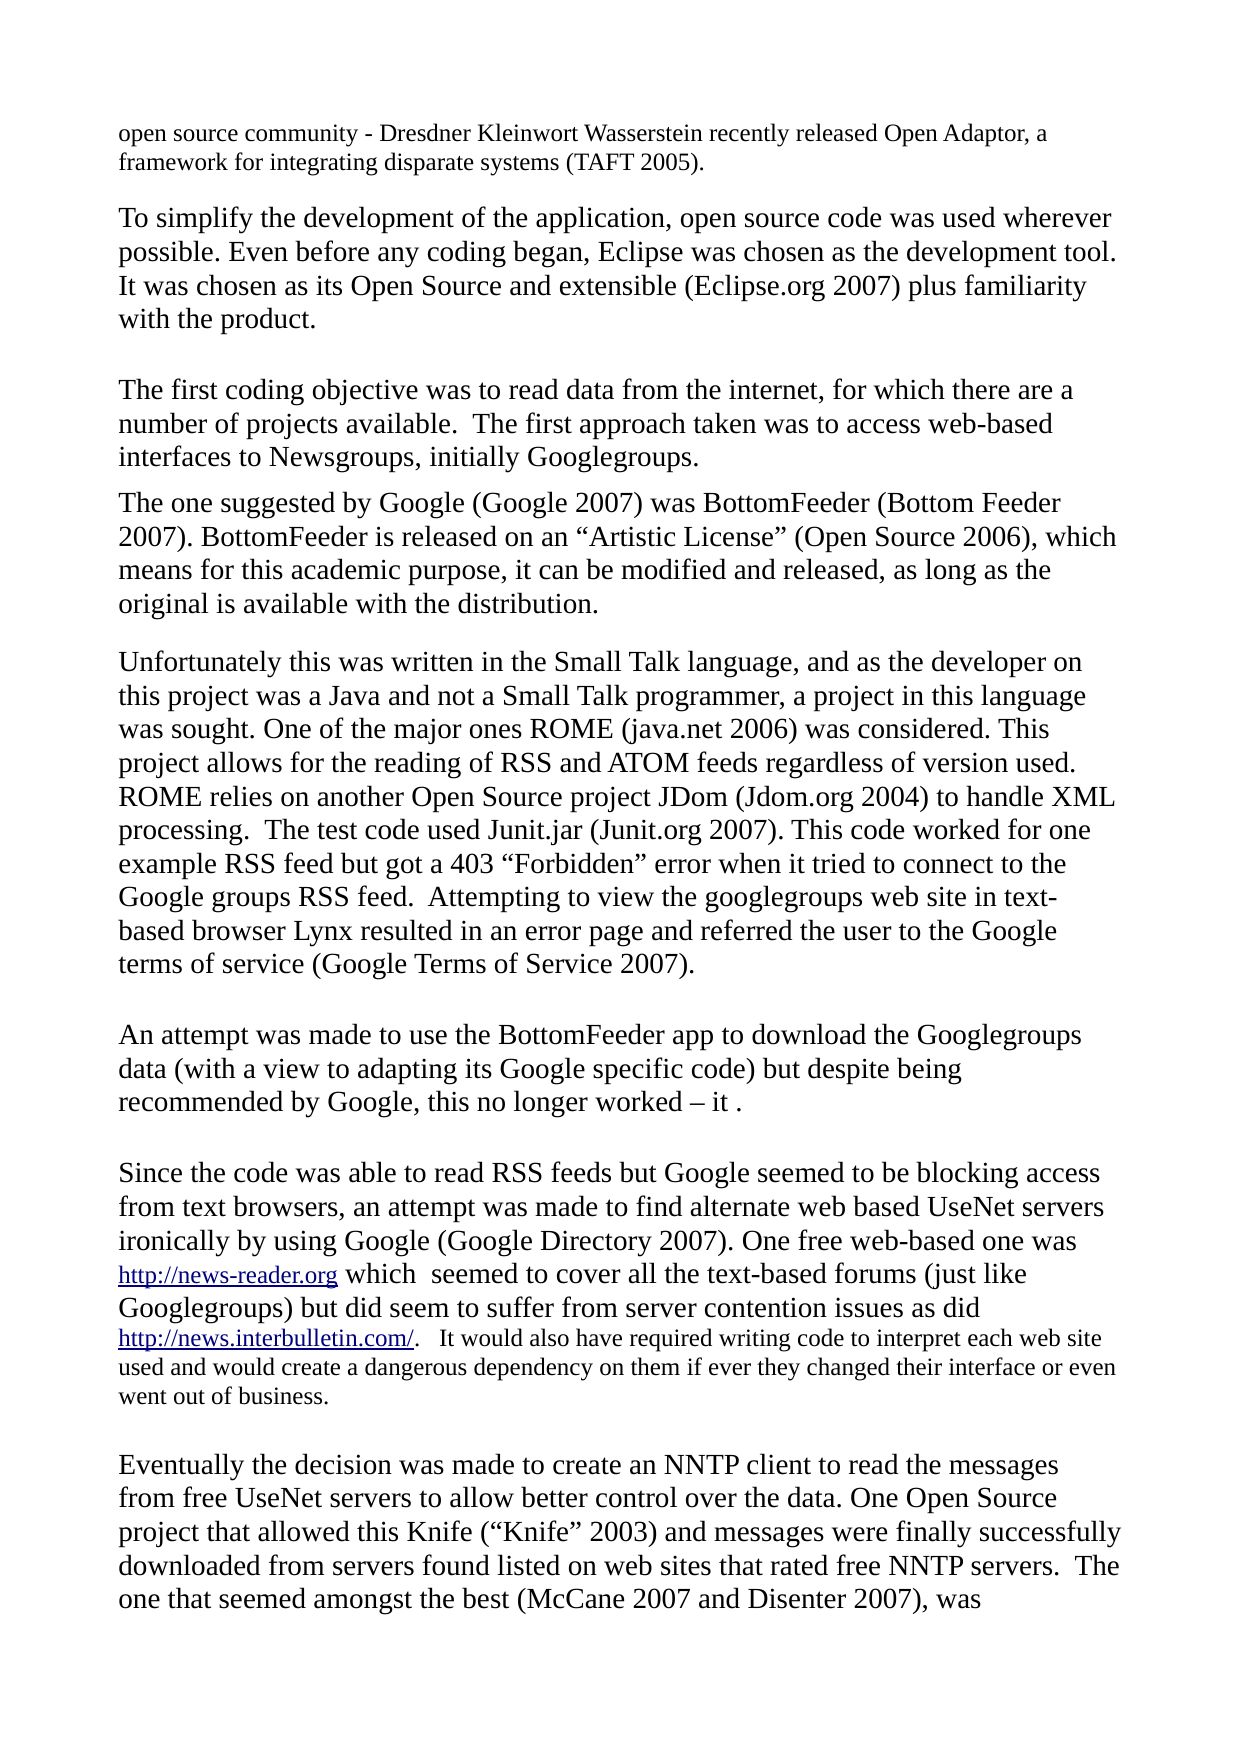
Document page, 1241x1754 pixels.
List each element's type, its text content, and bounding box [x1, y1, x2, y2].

text To simplify the development of the application, open source code was used wherever possible. Even before any coding began, Eclipse was chosen as the development tool. It was chosen as its Open Source and extensible (Eclipse.org 2007) plus familiarity with the product. [118, 201, 1122, 335]
text An attempt was made to use the BottomFeeder app to download the Googlegroups data (with a view to adapting its Google specific code) but despite being recommended by Google, this no longer worked – it . [118, 1017, 1122, 1118]
text open source community - Dresdner Kleinwort Wasserstein recently released Open Adaptor, a framework for integrating disparate systems (TAFT 2005). [118, 118, 1122, 176]
text The first coding objective was to read data from the internet, for which there are a number of projects available. The first approach taken was to access web-based interfaces to Newsgroups, initially Googlegroups. [118, 372, 1122, 473]
text Since the code was able to read RSS feeds but Google seemed to be blocking access from text browsers, an attempt was made to find alternate web based UseNet servers ironically by using Google (Google Directory 2007). One free web-based one was http://news-reader.org which seemed to cover all the text-based forums (just like Googlegroups) but did seem to suffer from server contention issues as did http://news.interbulletin.com/. It would also have required writing code to interpret each web site used and would create a dangerous dependency on them if ever they changed their interface or even went out of business. [118, 1156, 1122, 1409]
text Unfortunately this was written in the Small Talk language, and as the developer on this project was a Java and not a Small Talk programmer, a project in this language was sought. One of the major ones ROME (java.net 2006) was considered. This project allows for the reading of RSS and ATOM feeds regardless of version used. ROME relies on another Open Source project JDom (Jdom.org 2004) to handle XML processing. The test code used Junit.jar (Junit.org 2007). This code worked for one example RSS feed but got a 403 “Forbidden” error when it tried to connect to the Google groups RSS feed. Attempting to view the googlegroups web site in text-based browser Lynx resulted in an error page and referred the user to the Google terms of service (Google Terms of Service 2007). [118, 644, 1122, 980]
text The one suggested by Google (Google 2007) was BottomFeeder (Bottom Feeder 2007). BottomFeeder is released on an “Artistic License” (Open Source 2006), which means for this academic purpose, it can be modified and released, as long as the original is available with the distribution. [118, 485, 1122, 619]
text Eventually the decision was made to create an NNTP client to read the messages from free UseNet servers to allow better control over the data. One Open Source project that allowed this Knife (“Knife” 2003) and messages were finally successfully downloaded from servers found listed on web sites that rated free NNTP servers. The one that seemed amongst the best (McCane 2007 and Disenter 2007), was [118, 1447, 1122, 1615]
